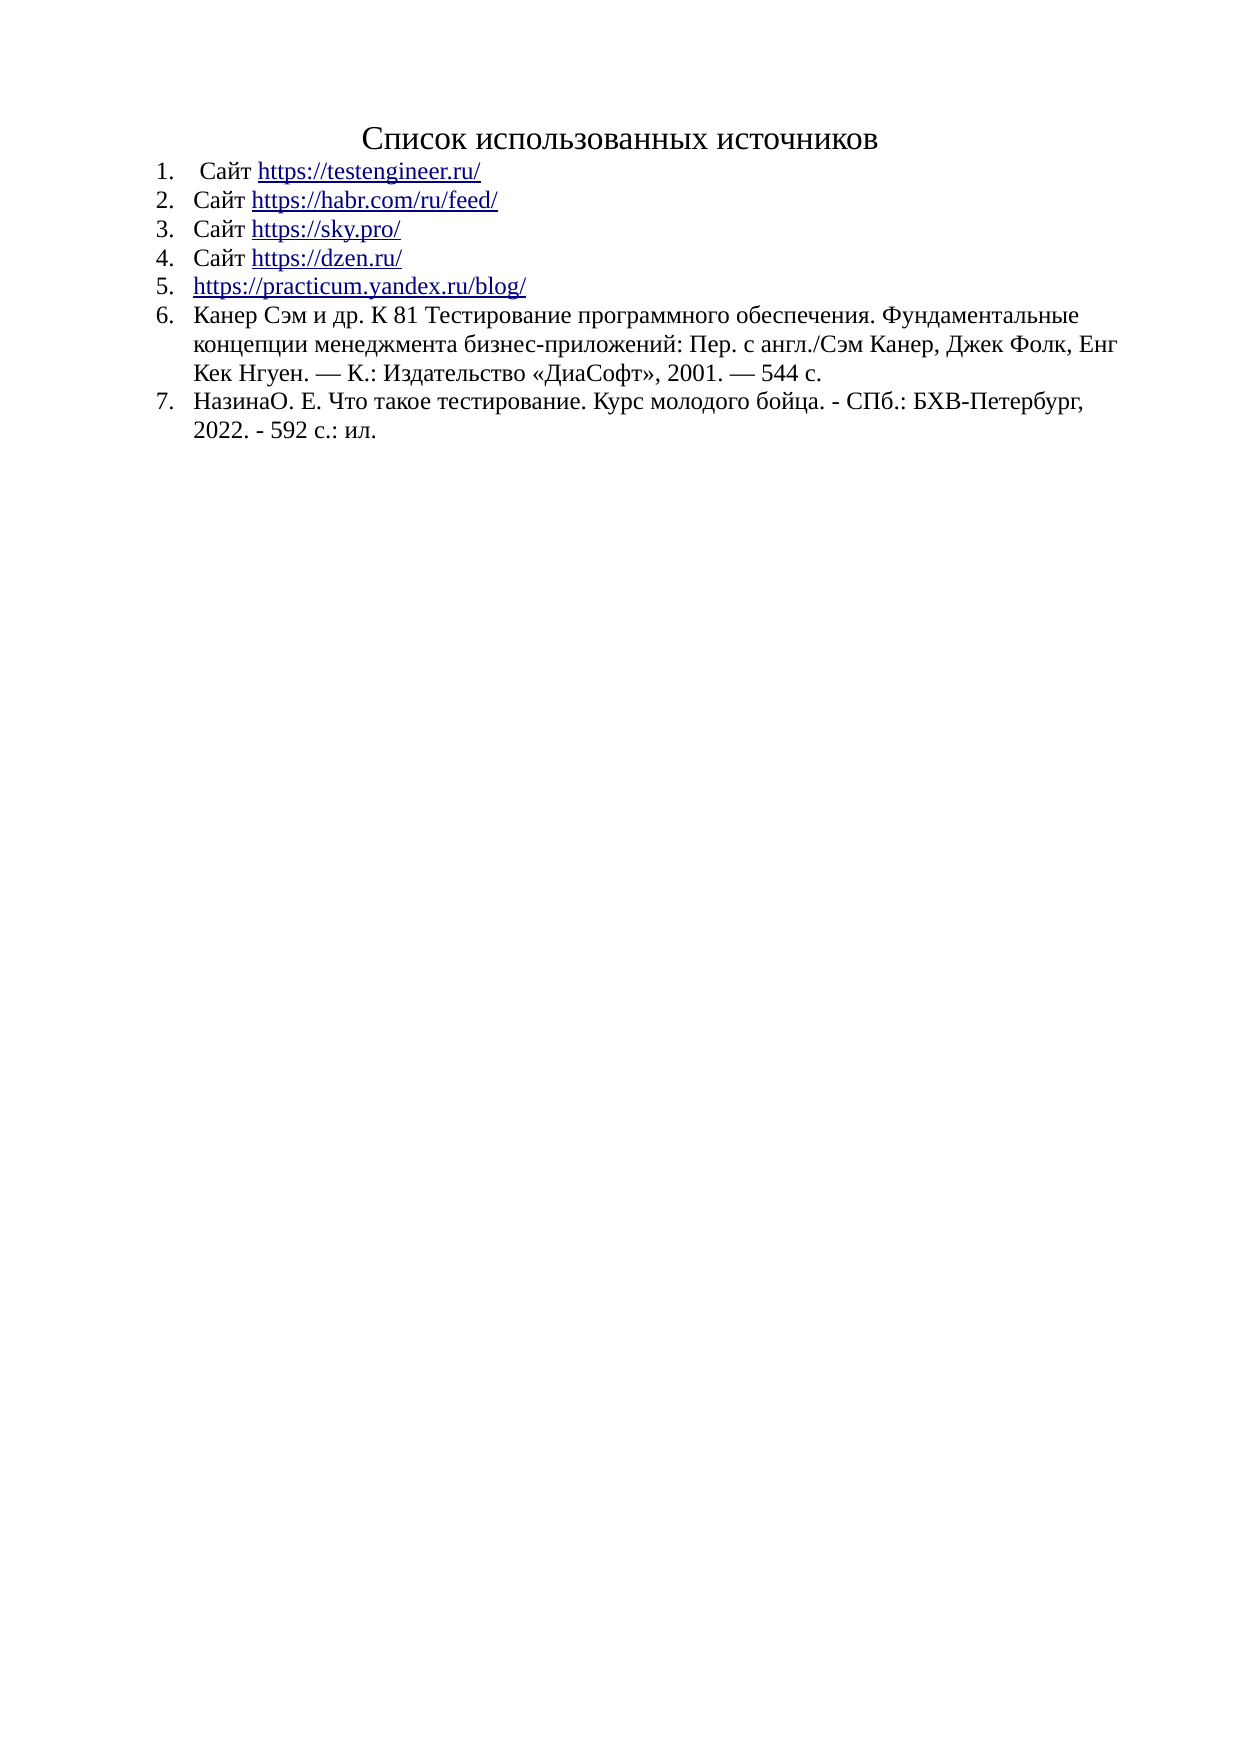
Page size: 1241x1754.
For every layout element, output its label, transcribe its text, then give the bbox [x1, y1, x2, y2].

list Сайт https://testengineer.ru/ [156, 156, 1122, 185]
list НазинаО. Е. Что такое тестирование. Курс молодого бойца. - СПб.: БХВ-Петербург, 2022. - 592 с.: ил. [156, 386, 1122, 444]
text Список использованных источников [118, 118, 1122, 156]
list https://practicum.yandex.ru/blog/ [156, 271, 1122, 300]
list Сайт https://dzen.ru/ [156, 243, 1122, 271]
list Канер Сэм и др. К 81 Тестирование программного обеспечения. Фундаментальные концепции менеджмента бизнес-приложений: Пер. с англ./Сэм Канер, Джек Фолк, Енг Кек Нгуен. — К.: Издательство «ДиаСофт», 2001. — 544 с. [156, 300, 1122, 386]
list Сайт https://habr.com/ru/feed/ [156, 185, 1122, 214]
list Сайт https://sky.pro/ [156, 214, 1122, 243]
